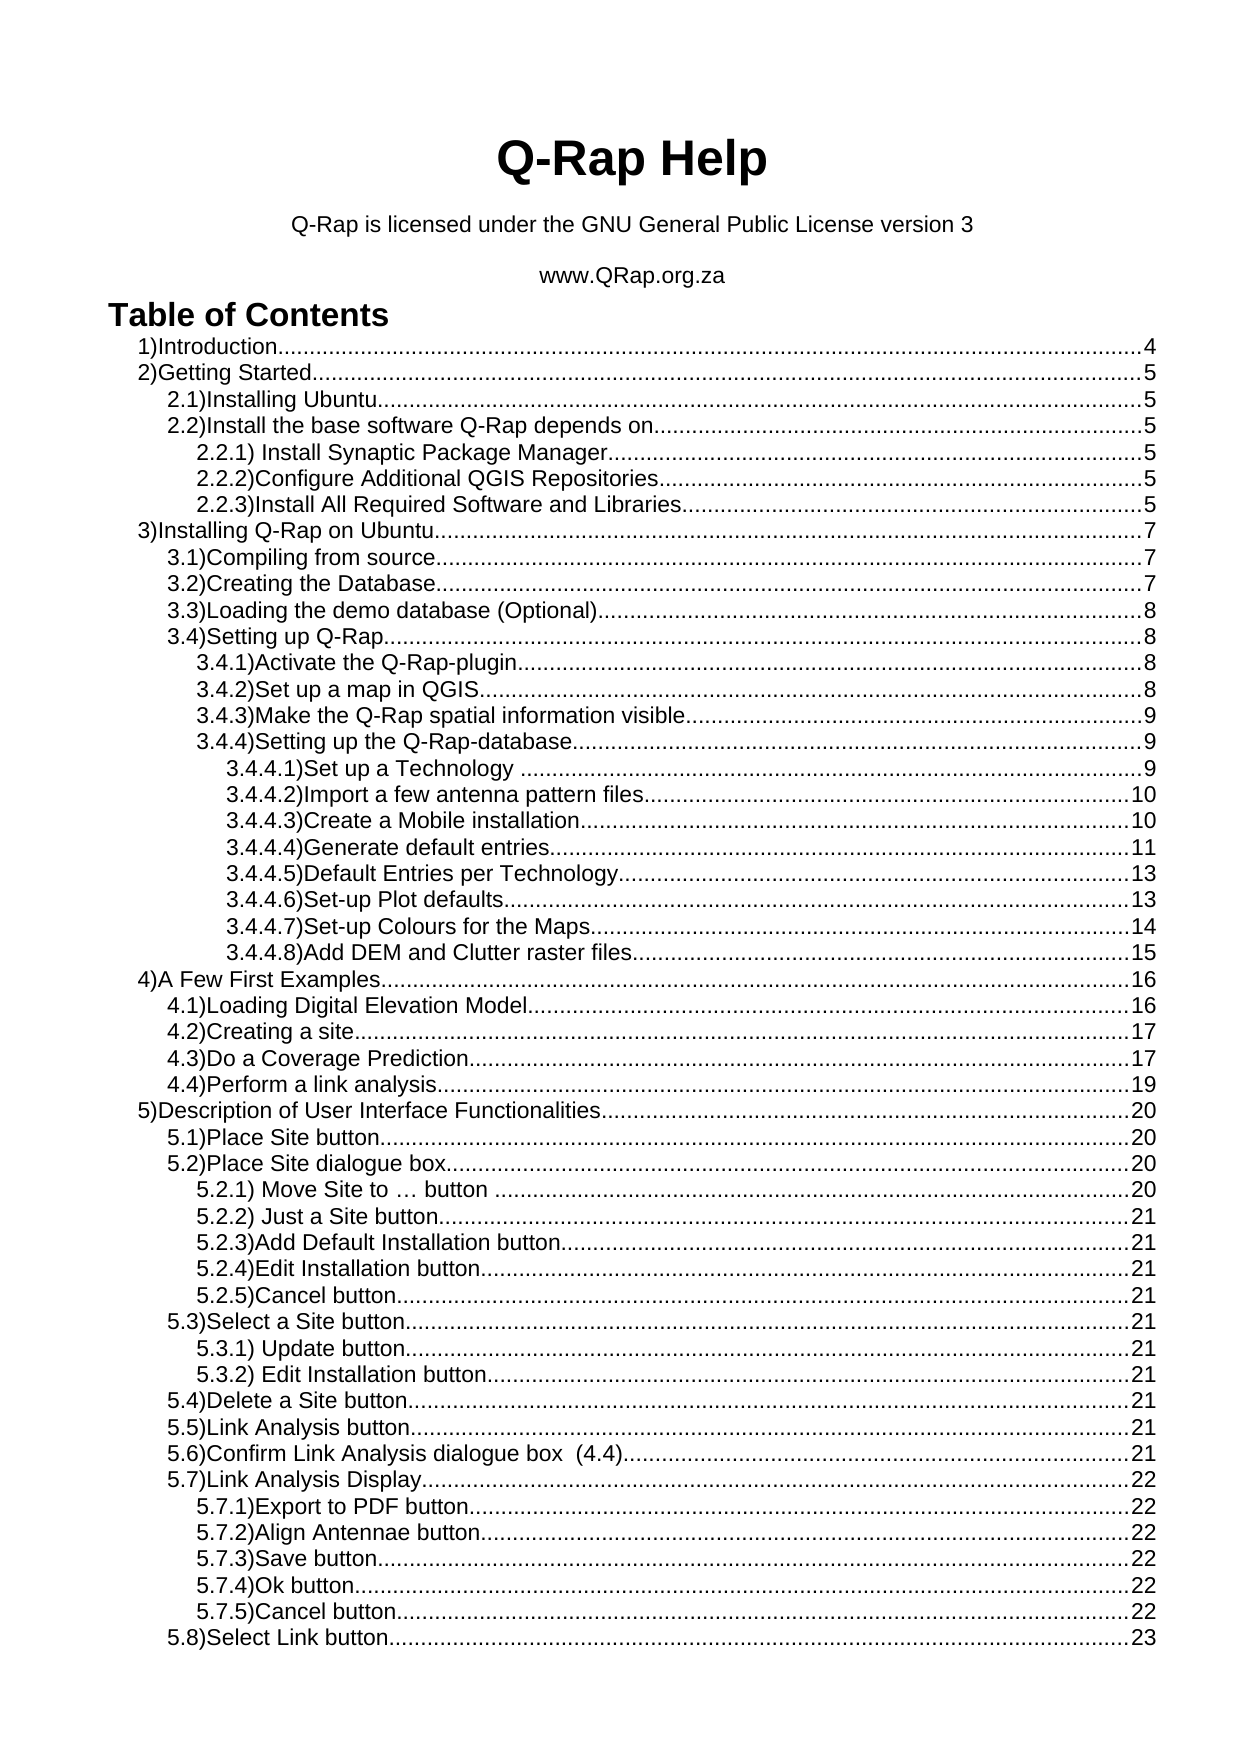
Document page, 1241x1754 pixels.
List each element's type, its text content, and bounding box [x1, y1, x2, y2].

text 2.2.3)Install All Required Software and Libraries 5 [196, 491, 1156, 517]
text 5.7.5)Cancel button 22 [196, 1598, 1156, 1624]
text 3.4.4.8)Add DEM and Clutter raster files 15 [226, 939, 1156, 966]
text Q-Rap is licensed under the GNU General Public License version 3 [108, 211, 1156, 237]
text 2.2.1) Install Synaptic Package Manager 5 [196, 438, 1156, 465]
text 5.7.2)Align Antennae button 22 [196, 1519, 1156, 1545]
text 5.2.4)Edit Installation button 21 [196, 1255, 1156, 1282]
text 3.3)Loading the demo database (Optional) 8 [167, 597, 1156, 623]
text 4.4)Perform a link analysis 19 [167, 1071, 1156, 1097]
text 5.2.3)Add Default Installation button 21 [196, 1229, 1156, 1255]
text 5.5)Link Analysis button 21 [167, 1413, 1156, 1440]
text 5.7.4)Ok button 22 [196, 1572, 1156, 1598]
text 3.4.4.3)Create a Mobile installation 10 [226, 807, 1156, 834]
text 3.4.4.7)Set-up Colours for the Maps 14 [226, 913, 1156, 939]
text 3.4.4)Setting up the Q-Rap-database 9 [196, 728, 1156, 755]
text 2)Getting Started 5 [137, 359, 1156, 386]
text 3.2)Creating the Database 7 [167, 570, 1156, 597]
text 3.1)Compiling from source 7 [167, 544, 1156, 570]
subtitle Q-Rap Help [108, 128, 1156, 186]
subtitle Table of Contents [108, 294, 1156, 333]
text 5)Description of User Interface Functionalities 20 [137, 1097, 1156, 1124]
text 5.2)Place Site dialogue box 20 [167, 1150, 1156, 1176]
text 5.2.1) Move Site to … button 20 [196, 1176, 1156, 1203]
text 4.3)Do a Coverage Prediction 17 [167, 1044, 1156, 1071]
text 2.2.2)Configure Additional QGIS Repositories 5 [196, 465, 1156, 491]
text 3)Installing Q-Rap on Ubuntu 7 [137, 517, 1156, 544]
text 3.4.3)Make the Q-Rap spatial information visible 9 [196, 702, 1156, 728]
text 5.1)Place Site button 20 [167, 1124, 1156, 1150]
text www.QRap.org.za [108, 262, 1156, 288]
text 5.7)Link Analysis Display 22 [167, 1466, 1156, 1493]
text 5.4)Delete a Site button 21 [167, 1387, 1156, 1413]
text 3.4.2)Set up a map in QGIS 8 [196, 676, 1156, 702]
text 3.4.1)Activate the Q-Rap-plugin 8 [196, 649, 1156, 676]
text 2.1)Installing Ubuntu 5 [167, 386, 1156, 412]
text 3.4.4.1)Set up a Technology 9 [226, 755, 1156, 781]
text 5.2.2) Just a Site button 21 [196, 1203, 1156, 1229]
text 1)Introduction 4 [137, 333, 1156, 359]
text 4.2)Creating a site. 17 [167, 1018, 1156, 1044]
text 2.2)Install the base software Q-Rap depends on. 5 [167, 412, 1156, 438]
text 5.7.1)Export to PDF button 22 [196, 1493, 1156, 1519]
text 5.7.3)Save button 22 [196, 1545, 1156, 1572]
text 5.3.1) Update button 21 [196, 1334, 1156, 1361]
text 4.1)Loading Digital Elevation Model 16 [167, 992, 1156, 1018]
text 5.8)Select Link button 23 [167, 1624, 1156, 1651]
text 5.6)Confirm Link Analysis dialogue box (4.4) 21 [167, 1440, 1156, 1466]
text 5.3)Select a Site button 21 [167, 1308, 1156, 1334]
text 3.4.4.2)Import a few antenna pattern files 10 [226, 781, 1156, 807]
text 3.4.4.5)Default Entries per Technology 13 [226, 860, 1156, 886]
text 3.4.4.6)Set-up Plot defaults. 13 [226, 886, 1156, 913]
text 4)A Few First Examples 16 [137, 966, 1156, 992]
text 3.4)Setting up Q-Rap 8 [167, 623, 1156, 649]
text 3.4.4.4)Generate default entries 11 [226, 834, 1156, 860]
text 5.2.5)Cancel button 21 [196, 1282, 1156, 1308]
text 5.3.2) Edit Installation button 21 [196, 1361, 1156, 1387]
